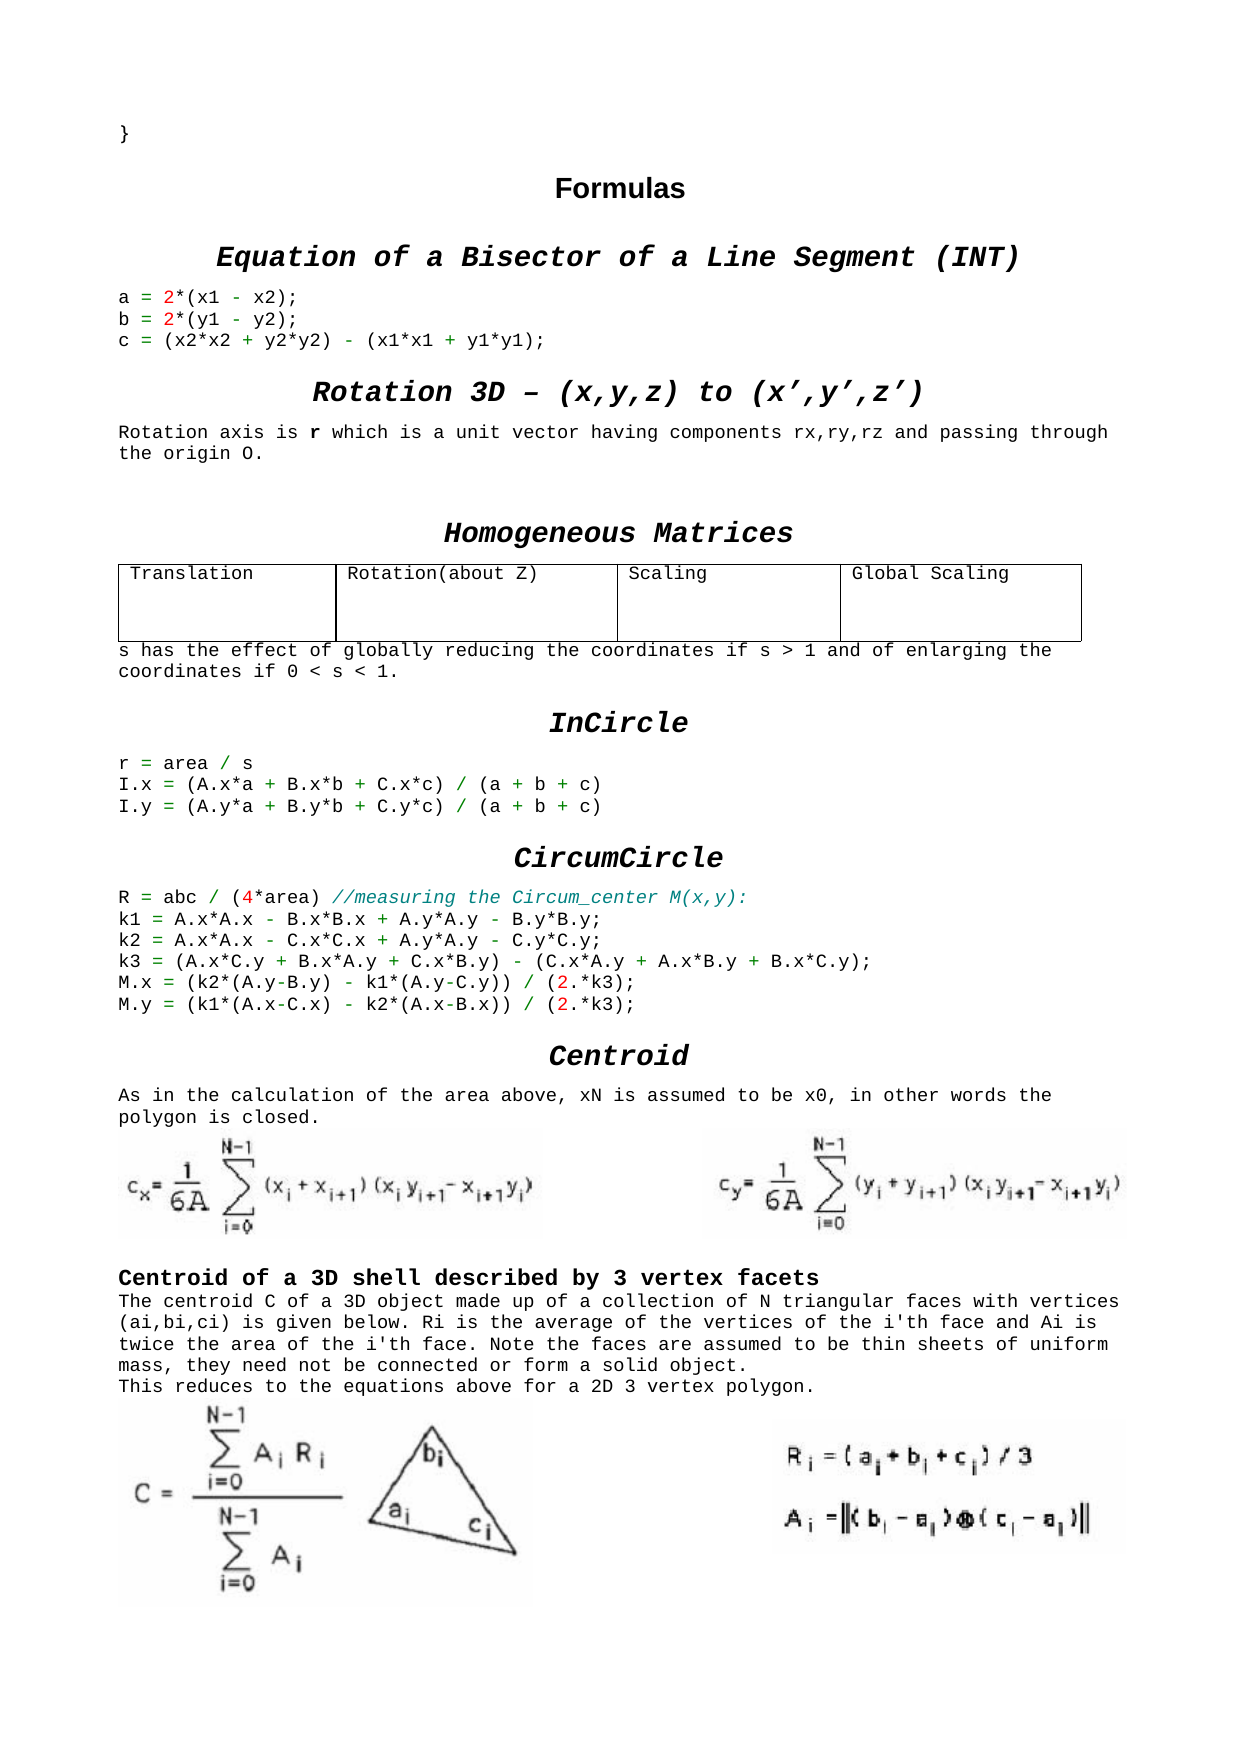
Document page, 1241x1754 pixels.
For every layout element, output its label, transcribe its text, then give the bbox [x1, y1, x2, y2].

text R = abc / (4*area) //measuring the Circum_center M(x,y): [118, 888, 1122, 909]
text Rotation axis is r which is a unit vector having components rx,ry,rz and passing through the origin O. [118, 422, 1122, 465]
text k3 = (A.x*C.y + B.x*A.y + C.x*B.y) - (C.x*A.y + A.x*B.y + B.x*C.y); [118, 952, 1122, 973]
table_header Scaling [618, 565, 840, 641]
text r = area / s [118, 754, 1122, 775]
table_header Translation [119, 565, 335, 641]
text k2 = A.x*A.x - C.x*C.x + A.y*A.y - C.y*C.y; [118, 931, 1122, 952]
text InCircle [118, 708, 1122, 741]
text s has the effect of globally reducing the coordinates if s > 1 and of enlarging the coordinates if 0 < s < 1. [118, 641, 1122, 683]
text M.x = (k2*(A.y-B.y) - k1*(A.y-C.y)) / (2.*k3); [118, 973, 1122, 994]
text Equation of a Bisector of a Line Segment (INT) [118, 243, 1122, 276]
text Rotation 3D – (x,y,z) to (x’,y’,z’) [118, 377, 1122, 410]
text This reduces to the equations above for a 2D 3 vertex polygon. [118, 1377, 1122, 1398]
text I.x = (A.x*a + B.x*b + C.x*c) / (a + b + c) [118, 775, 1122, 796]
text a = 2*(x1 - x2); [118, 288, 1122, 309]
text Homogeneous Matrices [118, 518, 1122, 551]
text Formulas [118, 172, 1122, 205]
table_header Global Scaling [841, 565, 1081, 641]
text As in the calculation of the area above, xN is assumed to be x0, in other words the polygon is closed. [118, 1086, 1122, 1128]
text M.y = (k1*(A.x-C.x) - k2*(A.x-B.x)) / (2.*k3); [118, 994, 1122, 1016]
text I.y = (A.y*a + B.y*b + C.y*c) / (a + b + c) [118, 796, 1122, 818]
text } [118, 118, 1122, 147]
text c = (x2*x2 + y2*y2) - (x1*x1 + y1*y1); [118, 331, 1122, 352]
table_header Rotation(about Z) [337, 565, 617, 641]
text k1 = A.x*A.x - B.x*B.x + A.y*A.y - B.y*B.y; [118, 909, 1122, 931]
text b = 2*(y1 - y2); [118, 309, 1122, 331]
text The centroid C of a 3D object made up of a collection of N triangular faces with vertices (ai,bi,ci) is given below. Ri is the average of the vertices of the i'th face and Ai is twice the area of the i'th face. Note the faces are assumed to be thin sheets of uniform mass, they need not be connected or form a solid object. [118, 1292, 1122, 1377]
text CircumCircle [118, 843, 1122, 876]
text Centroid of a 3D shell described by 3 vertex facets [118, 1266, 1122, 1292]
text Centroid [118, 1041, 1122, 1074]
